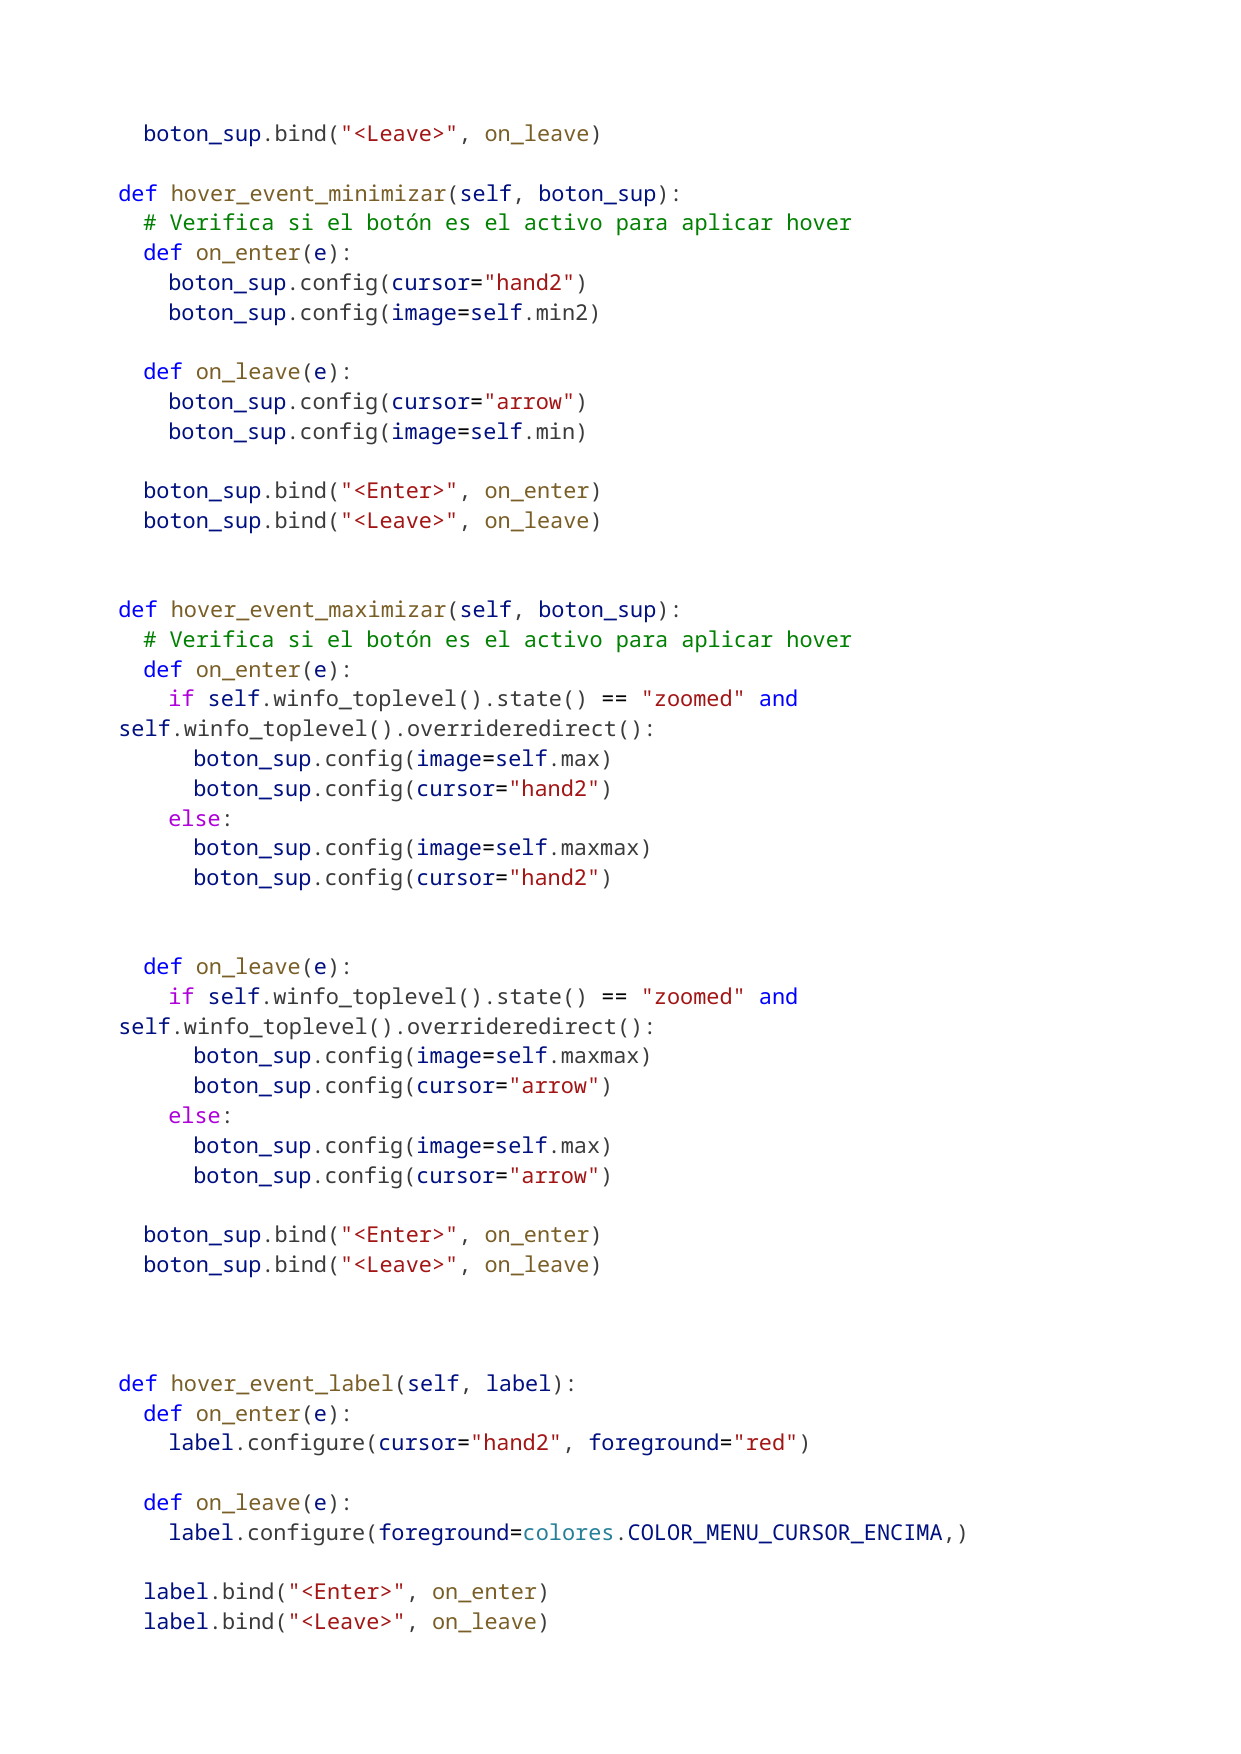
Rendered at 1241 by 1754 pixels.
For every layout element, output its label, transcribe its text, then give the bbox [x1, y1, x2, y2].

text def on_enter(e): [118, 1398, 1122, 1427]
text else: [118, 1100, 1122, 1130]
text boton_sup.config(image=self.maxmax) [118, 1041, 1122, 1070]
text if self.winfo_toplevel().state() == "zoomed" and self.winfo_toplevel().overrideredirect(): [118, 981, 1122, 1041]
text boton_sup.config(cursor="arrow") [118, 1070, 1122, 1100]
text label.configure(foreground=colores.COLOR_MENU_CURSOR_ENCIMA,) [118, 1517, 1122, 1546]
text boton_sup.bind("<Enter>", on_enter) [118, 1219, 1122, 1249]
text boton_sup.bind("<Leave>", on_leave) [118, 1249, 1122, 1279]
text boton_sup.config(image=self.min) [118, 416, 1122, 446]
text boton_sup.config(cursor="hand2") [118, 862, 1122, 892]
text def on_enter(e): [118, 654, 1122, 683]
text boton_sup.config(image=self.max) [118, 1130, 1122, 1160]
text def on_leave(e): [118, 356, 1122, 386]
text # Verifica si el botón es el activo para aplicar hover [118, 624, 1122, 654]
text def on_enter(e): [118, 237, 1122, 267]
text def on_leave(e): [118, 1487, 1122, 1517]
text label.bind("<Enter>", on_enter) [118, 1576, 1122, 1606]
text boton_sup.bind("<Enter>", on_enter) [118, 475, 1122, 505]
text boton_sup.config(image=self.maxmax) [118, 832, 1122, 862]
text boton_sup.config(cursor="hand2") [118, 267, 1122, 297]
text label.bind("<Leave>", on_leave) [118, 1606, 1122, 1636]
text boton_sup.config(cursor="arrow") [118, 386, 1122, 416]
text else: [118, 803, 1122, 832]
text boton_sup.config(image=self.min2) [118, 297, 1122, 327]
text boton_sup.config(cursor="arrow") [118, 1160, 1122, 1189]
text label.configure(cursor="hand2", foreground="red") [118, 1427, 1122, 1457]
text boton_sup.bind("<Leave>", on_leave) [118, 118, 1122, 148]
text def hover_event_label(self, label): [118, 1368, 1122, 1398]
text boton_sup.config(cursor="hand2") [118, 773, 1122, 803]
text # Verifica si el botón es el activo para aplicar hover [118, 207, 1122, 237]
text boton_sup.config(image=self.max) [118, 743, 1122, 773]
text def on_leave(e): [118, 951, 1122, 981]
text def hover_event_maximizar(self, boton_sup): [118, 594, 1122, 624]
text if self.winfo_toplevel().state() == "zoomed" and self.winfo_toplevel().overrideredirect(): [118, 683, 1122, 743]
text def hover_event_minimizar(self, boton_sup): [118, 178, 1122, 207]
text boton_sup.bind("<Leave>", on_leave) [118, 505, 1122, 535]
